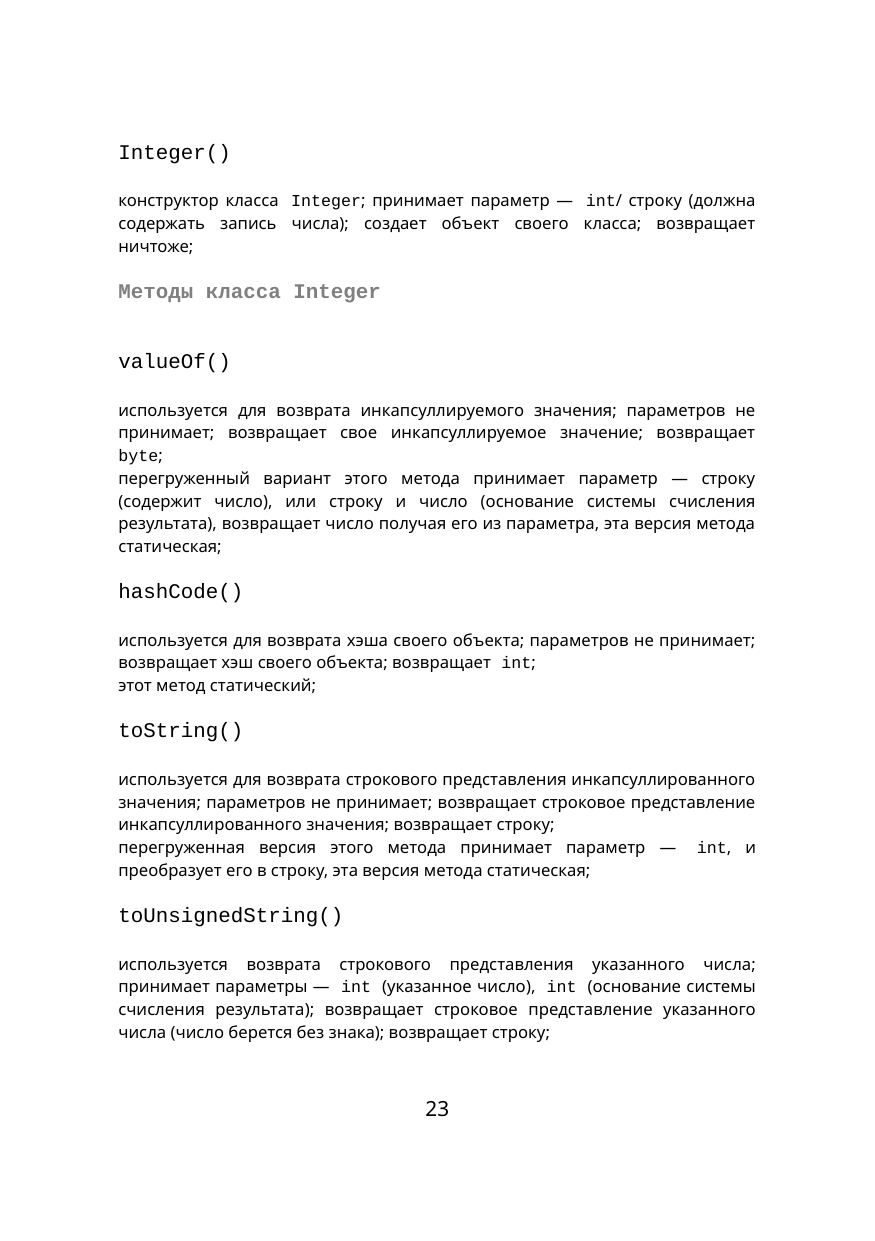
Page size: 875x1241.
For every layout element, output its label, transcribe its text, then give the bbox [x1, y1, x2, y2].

text перегруженная версия этого метода принимает параметр — int, и преобразует его в строку, эта версия метода статическая; [118, 836, 756, 881]
text используется для возврата инкапсуллируемого значения; параметров не принимает; возвращает свое инкапсуллируемое значение; возвращает byte; [118, 398, 756, 467]
text hashCode() [118, 581, 756, 605]
text перегруженный вариант этого метода принимает параметр — строку (содержит число), или строку и число (основание системы счисления результата), возвращает число получая его из параметра, эта версия метода статическая; [118, 467, 756, 557]
text toString() [118, 720, 756, 744]
text valueOf() [118, 351, 756, 374]
text конструктор класса Integer; принимает параметр — int/ строку (должна содержать запись числа); создает объект своего класса; возвращает ничтоже; [118, 189, 756, 257]
text toUnsignedString() [118, 905, 756, 928]
text этот метод статический; [118, 674, 756, 697]
text используется возврата строкового представления указанного числа; принимает параметры — int (указанное число), int (основание системы счисления результата); возвращает строковое представление указанного числа (число берется без знака); возвращает строку; [118, 952, 756, 1043]
text используется для возврата хэша своего объекта; параметров не принимает; возвращает хэш своего объекта; возвращает int; [118, 628, 756, 674]
text используется для возврата строкового представления инкапсуллированного значения; параметров не принимает; возвращает строковое представление инкапсуллированного значения; возвращает строку; [118, 767, 756, 836]
text Методы класса Integer [118, 281, 756, 304]
text Integer() [118, 142, 756, 165]
